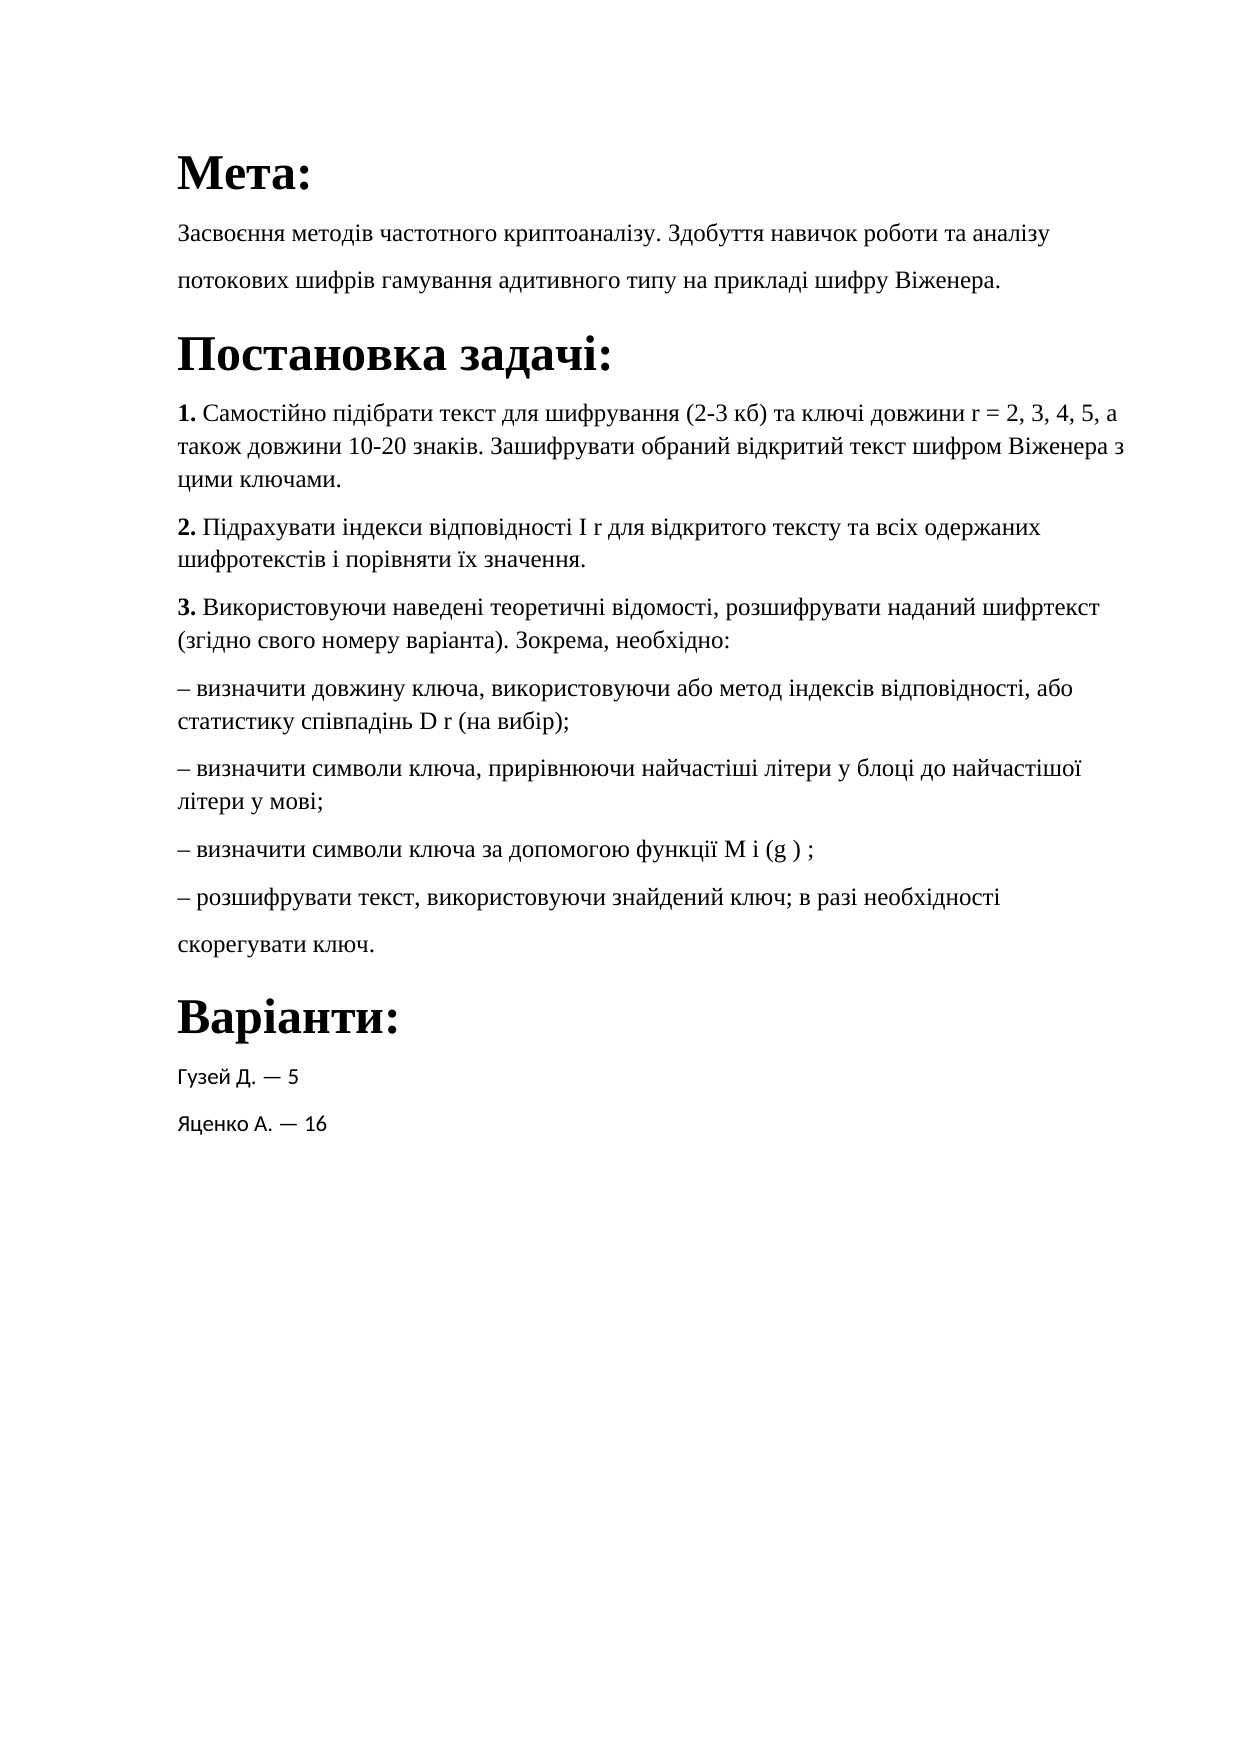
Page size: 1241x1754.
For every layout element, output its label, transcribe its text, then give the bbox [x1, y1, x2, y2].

text 2. Підрахувати індекси відповідності I r для відкритого тексту та всіх одержаних шифротекстів і порівняти їх значення. [177, 512, 1152, 573]
text 1. Самостійно підібрати текст для шифрування (2-3 кб) та ключі довжини r = 2, 3, 4, 5, а також довжини 10-20 знаків. Зашифрувати обраний відкритий текст шифром Віженера з цими ключами. [177, 398, 1152, 493]
text – розшифрувати текст, використовуючи знайдений ключ; в разі необхідності [177, 882, 1152, 910]
subtitle Постановка задачі: [177, 323, 1152, 381]
text Гузей Д. — 5 [177, 1062, 1152, 1090]
text потокових шифрів гамування адитивного типу на прикладі шифру Віженера. [177, 265, 1152, 294]
text 3. Використовуючи наведені теоретичні відомості, розшифрувати наданий шифртекст (згідно свого номеру варіанта). Зокрема, необхідно: [177, 592, 1152, 654]
text скорегувати ключ. [177, 929, 1152, 958]
text – визначити довжину ключа, використовуючи або метод індексів відповідності, або статистику співпадінь D r (на вибір); [177, 673, 1152, 734]
subtitle Мета: [177, 143, 1152, 201]
text – визначити символи ключа за допомогою функції M i (g ) ; [177, 834, 1152, 863]
text Засвоєння методів частотного криптоаналізу. Здобуття навичок роботи та аналізу [177, 218, 1152, 246]
subtitle Варiанти: [177, 987, 1152, 1045]
text Яценко А. — 16 [177, 1109, 1152, 1137]
text – визначити символи ключа, прирівнюючи найчастіші літери у блоці до найчастішої літери у мові; [177, 753, 1152, 815]
